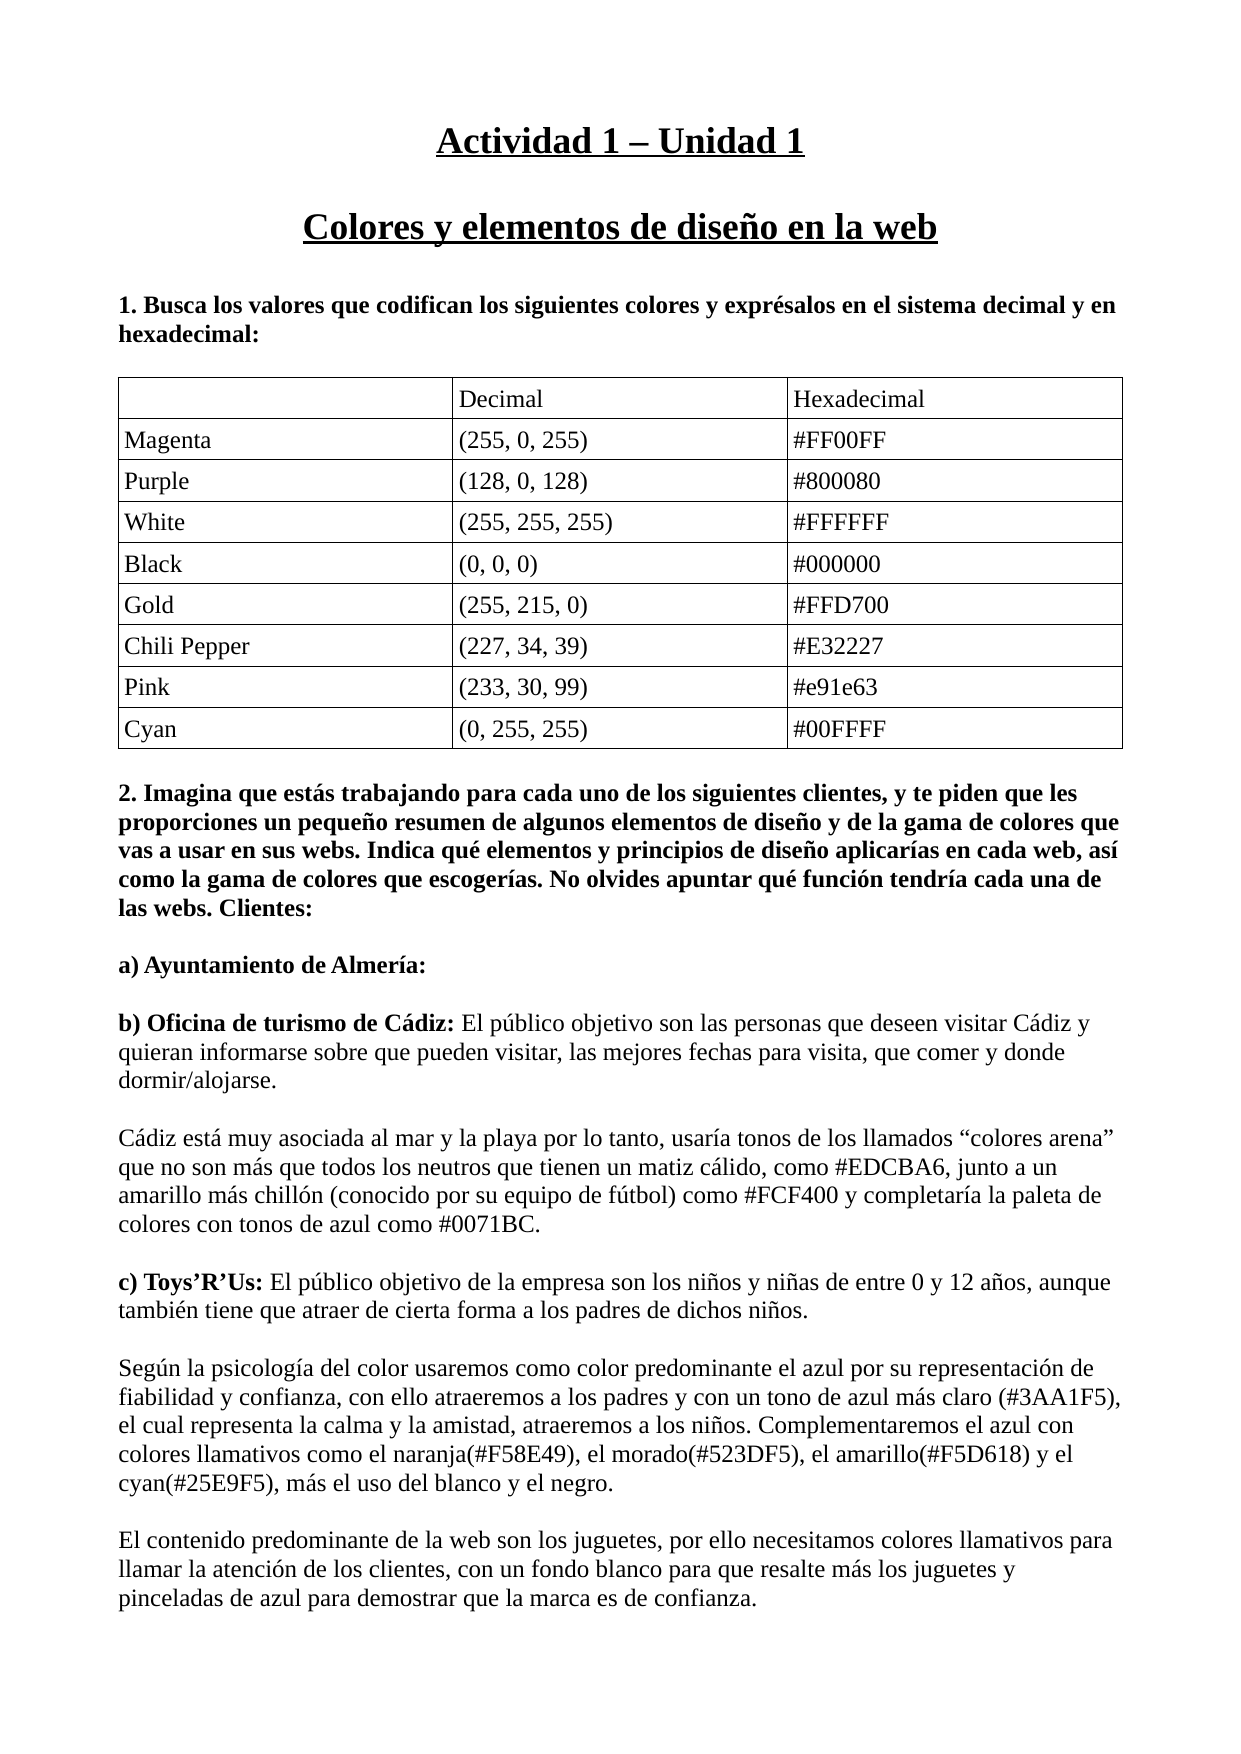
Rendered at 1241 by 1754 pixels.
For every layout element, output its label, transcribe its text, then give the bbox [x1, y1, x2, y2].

table_cell Gold [119, 584, 452, 624]
text Según la psicología del color usaremos como color predominante el azul por su representación de fiabilidad y confianza, con ello atraeremos a los padres y con un tono de azul más claro (#3AA1F5), el cual representa la calma y la amistad, atraeremos a los niños. Complementaremos el azul con colores llamativos como el naranja(#F58E49), el morado(#523DF5), el amarillo(#F5D618) y el cyan(#25E9F5), más el uso del blanco y el negro. [118, 1353, 1122, 1497]
table_cell (128, 0, 128) [453, 460, 787, 501]
text 2. Imagina que estás trabajando para cada uno de los siguientes clientes, y te piden que les proporciones un pequeño resumen de algunos elementos de diseño y de la gama de colores que vas a usar en sus webs. Indica qué elementos y principios de diseño aplicarías en cada web, así como la gama de colores que escogerías. No olvides apuntar qué función tendría cada una de las webs. Clientes: [118, 778, 1122, 922]
text 1. Busca los valores que codifican los siguientes colores y exprésalos en el sistema decimal y en hexadecimal: [118, 291, 1122, 348]
table_cell (227, 34, 39) [453, 625, 787, 666]
text Actividad 1 – Unidad 1 [118, 118, 1122, 161]
table_cell #e91e63 [788, 667, 1122, 707]
table_cell #FFFFFF [788, 502, 1122, 542]
table_cell (255, 215, 0) [453, 584, 787, 624]
table_cell #FFD700 [788, 584, 1122, 624]
table_cell #FF00FF [788, 419, 1122, 459]
table_cell #00FFFF [788, 708, 1122, 748]
text b) Oficina de turismo de Cádiz: El público objetivo son las personas que deseen visitar Cádiz y quieran informarse sobre que pueden visitar, las mejores fechas para visita, que comer y donde dormir/alojarse. [118, 1008, 1122, 1094]
text Cádiz está muy asociada al mar y la playa por lo tanto, usaría tonos de los llamados “colores arena” que no son más que todos los neutros que tienen un matiz cálido, como #EDCBA6, junto a un amarillo más chillón (conocido por su equipo de fútbol) como #FCF400 y completaría la paleta de colores con tonos de azul como #0071BC. [118, 1123, 1122, 1238]
table_cell (0, 255, 255) [453, 708, 787, 748]
table_cell Magenta [119, 419, 452, 459]
table_cell Black [119, 543, 452, 583]
text c) Toys’R’Us: El público objetivo de la empresa son los niños y niñas de entre 0 y 12 años, aunque también tiene que atraer de cierta forma a los padres de dichos niños. [118, 1267, 1122, 1324]
table_cell (255, 0, 255) [453, 419, 787, 459]
table_header Decimal [453, 378, 787, 418]
table_cell (255, 255, 255) [453, 502, 787, 542]
table_cell #800080 [788, 460, 1122, 501]
table_cell Chili Pepper [119, 625, 452, 666]
table_cell Pink [119, 667, 452, 707]
table_cell #000000 [788, 543, 1122, 583]
text a) Ayuntamiento de Almería: [118, 950, 1122, 979]
table_cell #E32227 [788, 625, 1122, 666]
table_cell Purple [119, 460, 452, 501]
table_cell (0, 0, 0) [453, 543, 787, 583]
table_cell (233, 30, 99) [453, 667, 787, 707]
table_cell Cyan [119, 708, 452, 748]
table_header [119, 378, 452, 418]
text El contenido predominante de la web son los juguetes, por ello necesitamos colores llamativos para llamar la atención de los clientes, con un fondo blanco para que resalte más los juguetes y pinceladas de azul para demostrar que la marca es de confianza. [118, 1525, 1122, 1612]
table_header Hexadecimal [788, 378, 1122, 418]
text Colores y elementos de diseño en la web [118, 204, 1122, 247]
table_cell White [119, 502, 452, 542]
